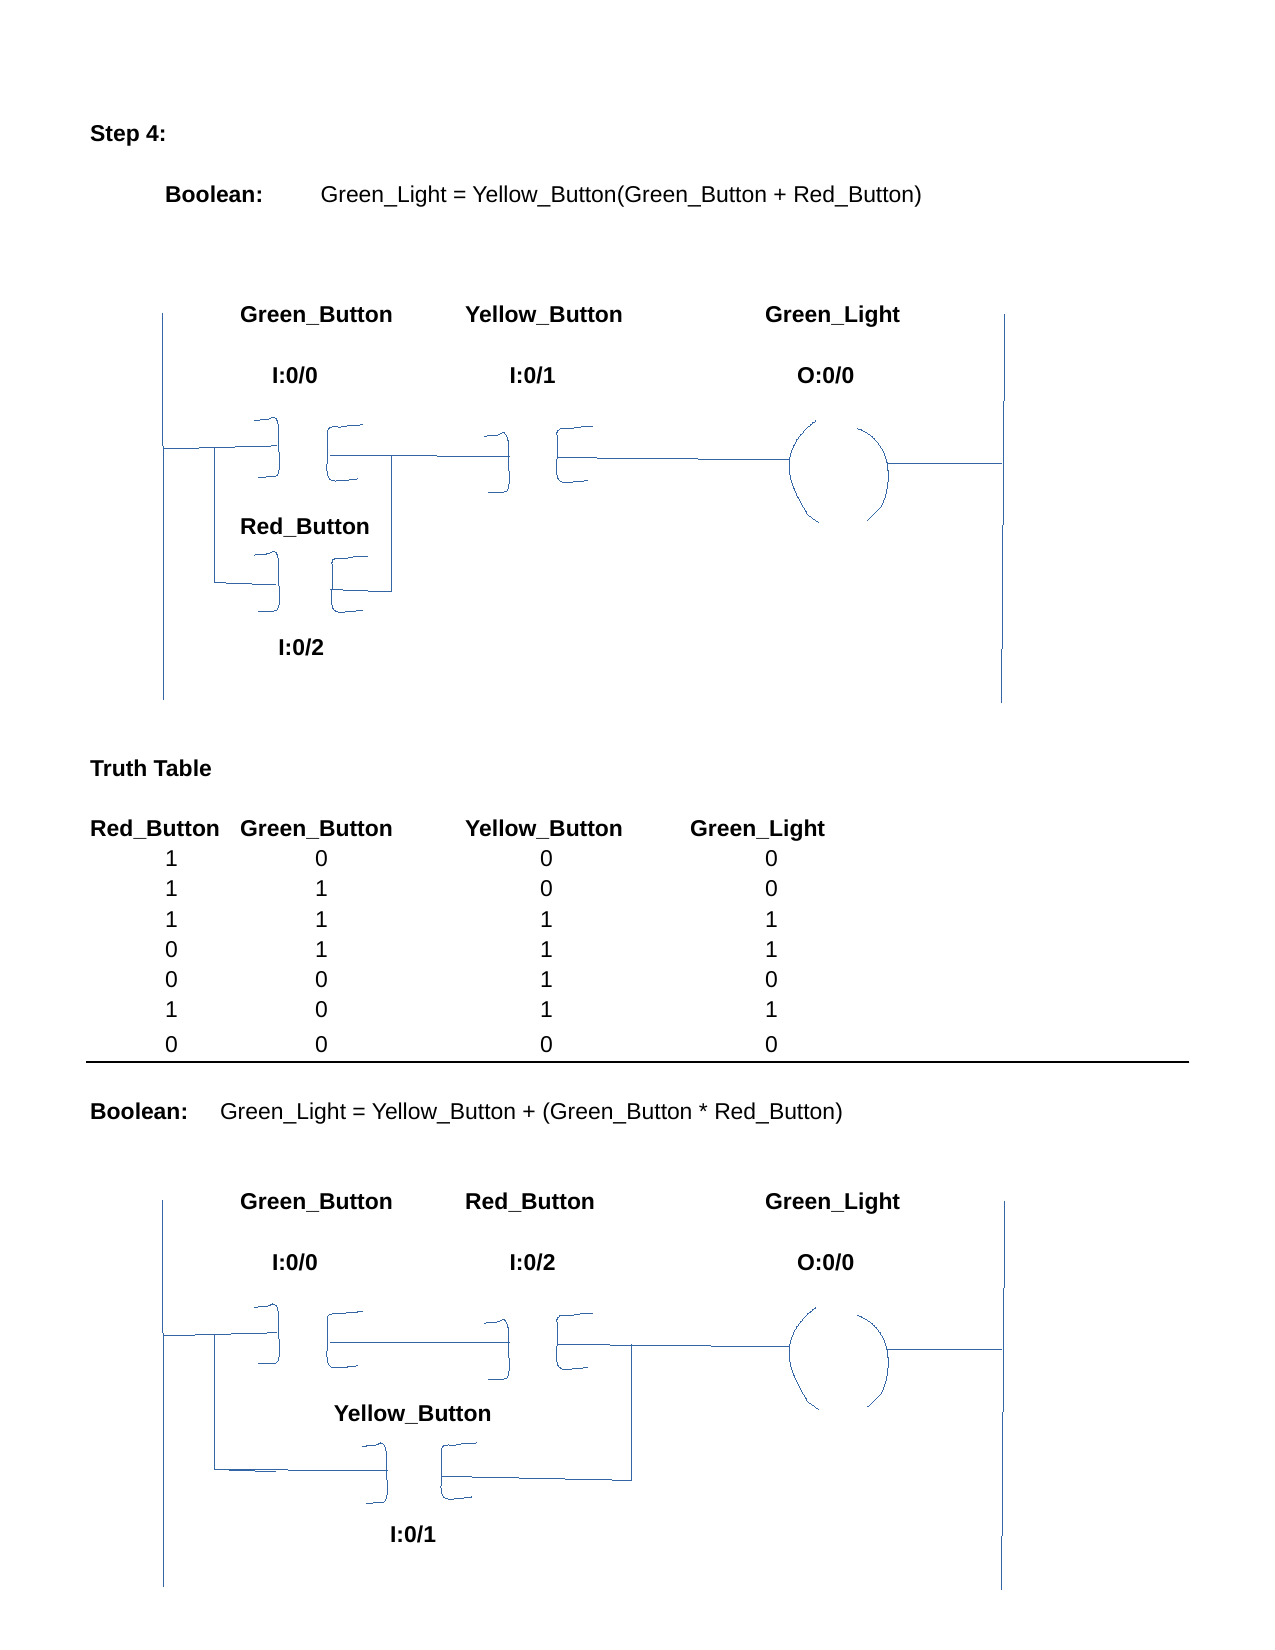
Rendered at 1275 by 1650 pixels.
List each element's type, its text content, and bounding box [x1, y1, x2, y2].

text I:0/2 [164, 634, 1185, 660]
text [90, 1521, 163, 1547]
text [90, 1400, 163, 1426]
text Red_Button Green_Button Yellow_Button Green_Light [90, 815, 1185, 841]
text 1 1 1 1 [90, 906, 1185, 932]
text I:0/0 I:0/1 O:0/0 [163, 362, 1004, 388]
text Red_Button [215, 513, 391, 539]
text I:0/1 [164, 1521, 1185, 1547]
text [90, 362, 162, 388]
text 1 1 0 0 [90, 875, 1185, 902]
text Yellow_Button [215, 1400, 631, 1426]
text Boolean: Green_Light = Yellow_Button(Green_Button + Red_Button) [90, 181, 1185, 207]
text [164, 513, 214, 539]
text [632, 1400, 1185, 1426]
text [90, 513, 163, 539]
text [164, 1400, 214, 1426]
text 0 1 1 1 [90, 936, 1185, 962]
text I:0/0 I:0/2 O:0/0 [163, 1249, 1004, 1275]
text Truth Table [90, 754, 1185, 781]
text Green_Button Red_Button Green_Light [90, 1188, 1185, 1214]
text Boolean: Green_Light = Yellow_Button + (Green_Button * Red_Button) [90, 1098, 1185, 1124]
text Step 4: [90, 120, 1185, 146]
text [90, 634, 163, 660]
text Green_Button Yellow_Button Green_Light [90, 301, 1185, 328]
text 0 0 0 0 [86, 1026, 1189, 1061]
text [1005, 362, 1185, 388]
text [392, 513, 1185, 539]
text 1 0 0 0 [90, 845, 1185, 871]
text 1 0 1 1 [90, 996, 1185, 1022]
text [90, 1249, 162, 1275]
text 0 0 1 0 [90, 966, 1185, 992]
text [1005, 1249, 1185, 1275]
